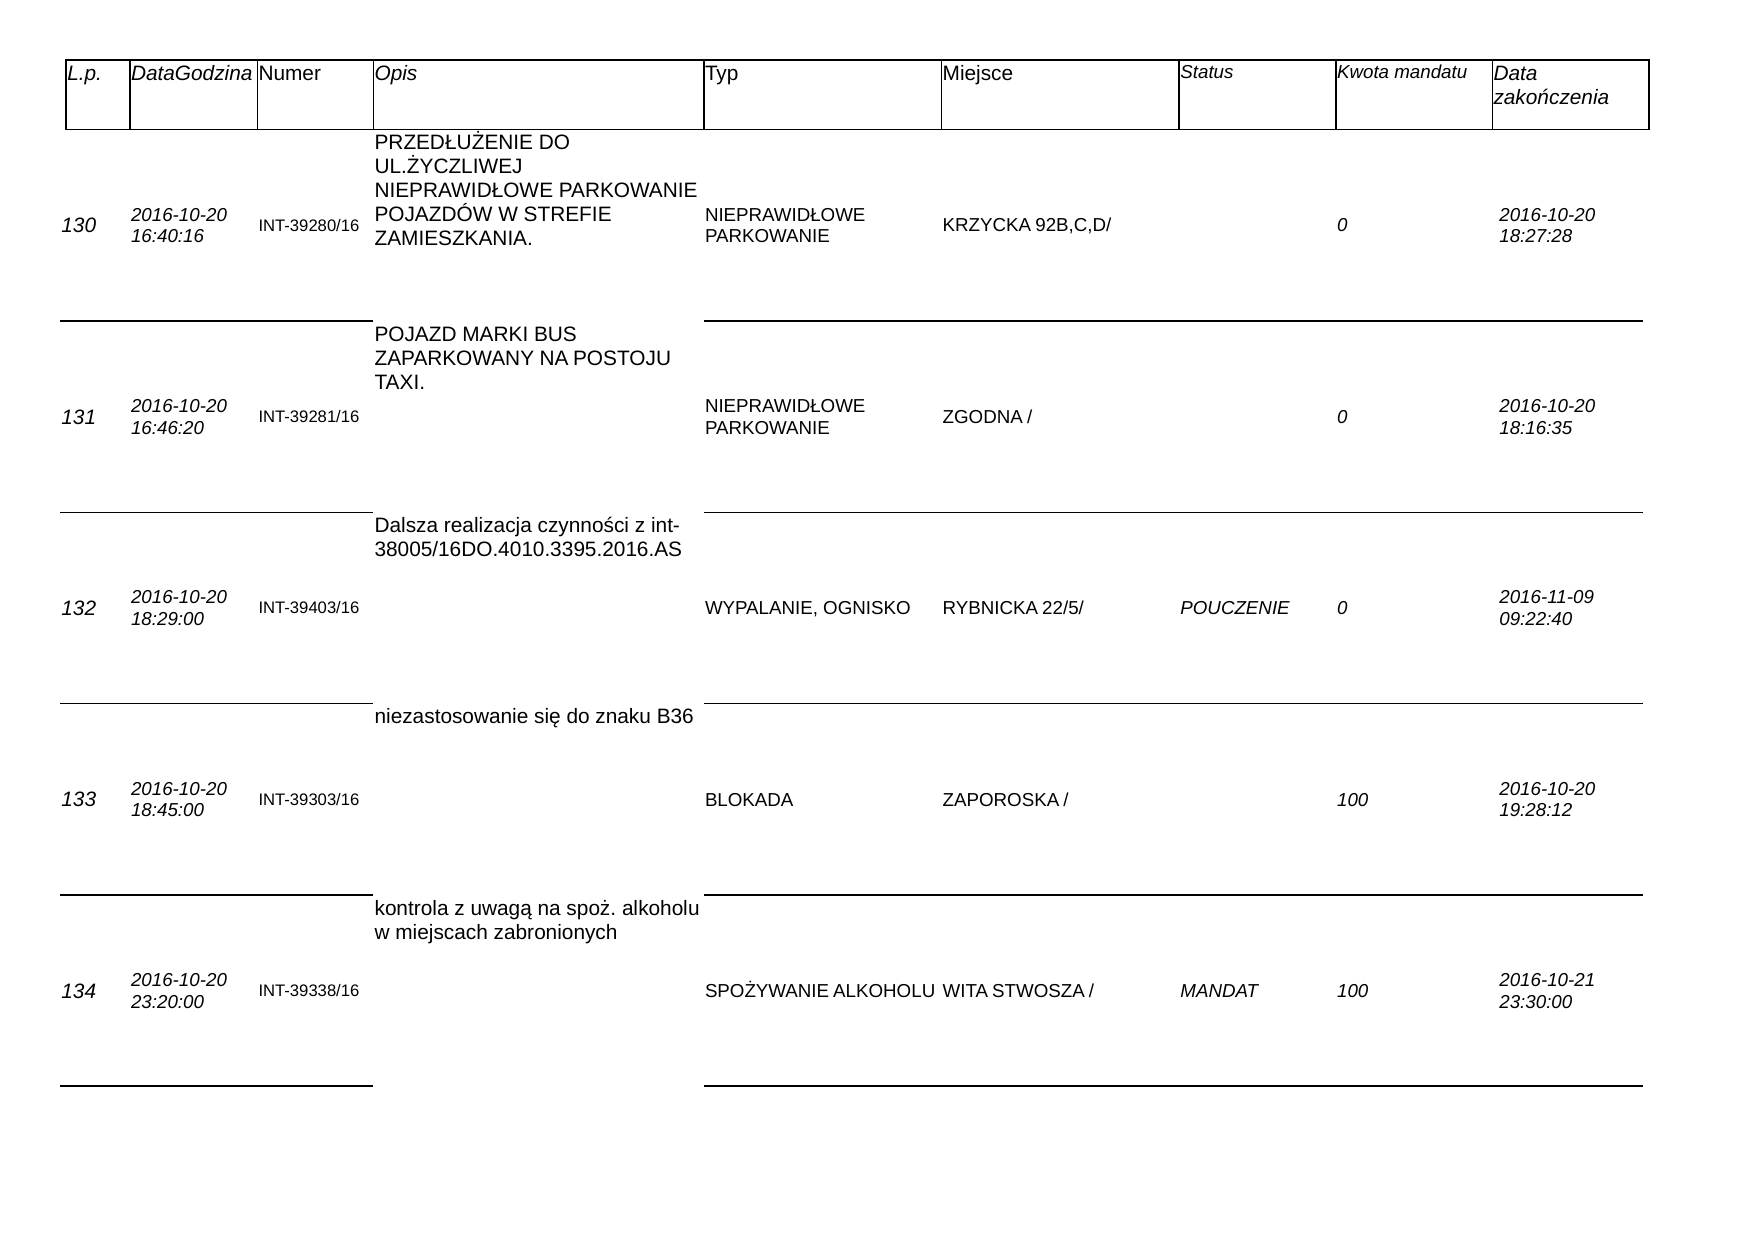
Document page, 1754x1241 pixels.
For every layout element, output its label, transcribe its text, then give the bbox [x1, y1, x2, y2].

table_cell 131 [60, 322, 130, 511]
table_cell 2016-10-20 18:27:28 [1498, 130, 1643, 320]
table_cell INT-39303/16 [257, 704, 373, 894]
table_cell SPOŻYWANIE ALKOHOLU [704, 896, 941, 1085]
table_cell PRZEDŁUŻENIE DO UL.ŻYCZLIWEJ NIEPRAWIDŁOWE PARKOWANIE POJAZDÓW W STREFIE ZAMIESZKANIA. [373, 130, 704, 320]
table_cell 100 [1336, 896, 1498, 1085]
table_cell 132 [60, 513, 130, 703]
table_cell POUCZENIE [1179, 513, 1336, 703]
table_cell BLOKADA [704, 704, 941, 894]
table_header Status [1180, 61, 1335, 129]
table_cell INT-39281/16 [257, 322, 373, 511]
table_header Data zakończenia [1493, 61, 1648, 129]
table_cell KRZYCKA 92B,C,D/ [941, 130, 1179, 320]
table_cell 100 [1336, 704, 1498, 894]
table_cell 2016-10-20 18:29:00 [130, 513, 257, 703]
table_cell [1643, 511, 1649, 703]
table_cell INT-39403/16 [257, 513, 373, 703]
table_cell [1179, 130, 1336, 320]
table_cell 2016-10-20 19:28:12 [1498, 704, 1643, 894]
table_cell ZAPOROSKA / [941, 704, 1179, 894]
table_cell 2016-10-20 18:45:00 [130, 704, 257, 894]
table_cell 2016-11-09 09:22:40 [1498, 513, 1643, 703]
table_cell INT-39280/16 [257, 130, 373, 320]
table_cell INT-39338/16 [257, 896, 373, 1085]
table_cell MANDAT [1179, 896, 1336, 1085]
table_cell 134 [60, 896, 130, 1085]
table_cell NIEPRAWIDŁOWE PARKOWANIE [704, 322, 941, 511]
table_cell [1179, 704, 1336, 894]
table_cell [1643, 703, 1649, 894]
table_header Kwota mandatu [1337, 61, 1492, 129]
table_cell ZGODNA / [941, 322, 1179, 511]
table_cell POJAZD MARKI BUS ZAPARKOWANY NA POSTOJU TAXI. [373, 320, 704, 511]
table_cell niezastosowanie się do znaku B36 [373, 703, 704, 894]
table_cell 0 [1336, 322, 1498, 511]
table_cell [1179, 322, 1336, 511]
table_cell 2016-10-20 23:20:00 [130, 896, 257, 1085]
table_cell 2016-10-20 16:46:20 [130, 322, 257, 511]
table_cell 2016-10-20 16:40:16 [130, 130, 257, 320]
table_header DataGodzina [131, 61, 257, 129]
table_cell 0 [1336, 513, 1498, 703]
table_cell 130 [60, 129, 130, 320]
table_cell 0 [1336, 130, 1498, 320]
table_cell 133 [60, 704, 130, 894]
table_header Numer [258, 61, 373, 129]
table_cell RYBNICKA 22/5/ [941, 513, 1179, 703]
table_cell kontrola z uwagą na spoż. alkoholu w miejscach zabronionych [373, 894, 704, 1085]
table_cell WITA STWOSZA / [941, 896, 1179, 1085]
table_header Typ [705, 61, 941, 129]
table_cell [1643, 894, 1649, 1085]
table_cell [1643, 320, 1649, 511]
table_cell WYPALANIE, OGNISKO [704, 513, 941, 703]
table_header Miejsce [942, 61, 1178, 129]
table_cell Dalsza realizacja czynności z int-38005/16DO.4010.3395.2016.AS [373, 511, 704, 703]
table_cell 2016-10-20 18:16:35 [1498, 322, 1643, 511]
table_cell NIEPRAWIDŁOWE PARKOWANIE [704, 130, 941, 320]
table_header Opis [374, 61, 703, 129]
table_cell 2016-10-21 23:30:00 [1498, 896, 1643, 1085]
table_header [60, 59, 65, 129]
table_cell [1643, 130, 1649, 320]
table_header L.p. [67, 61, 129, 129]
